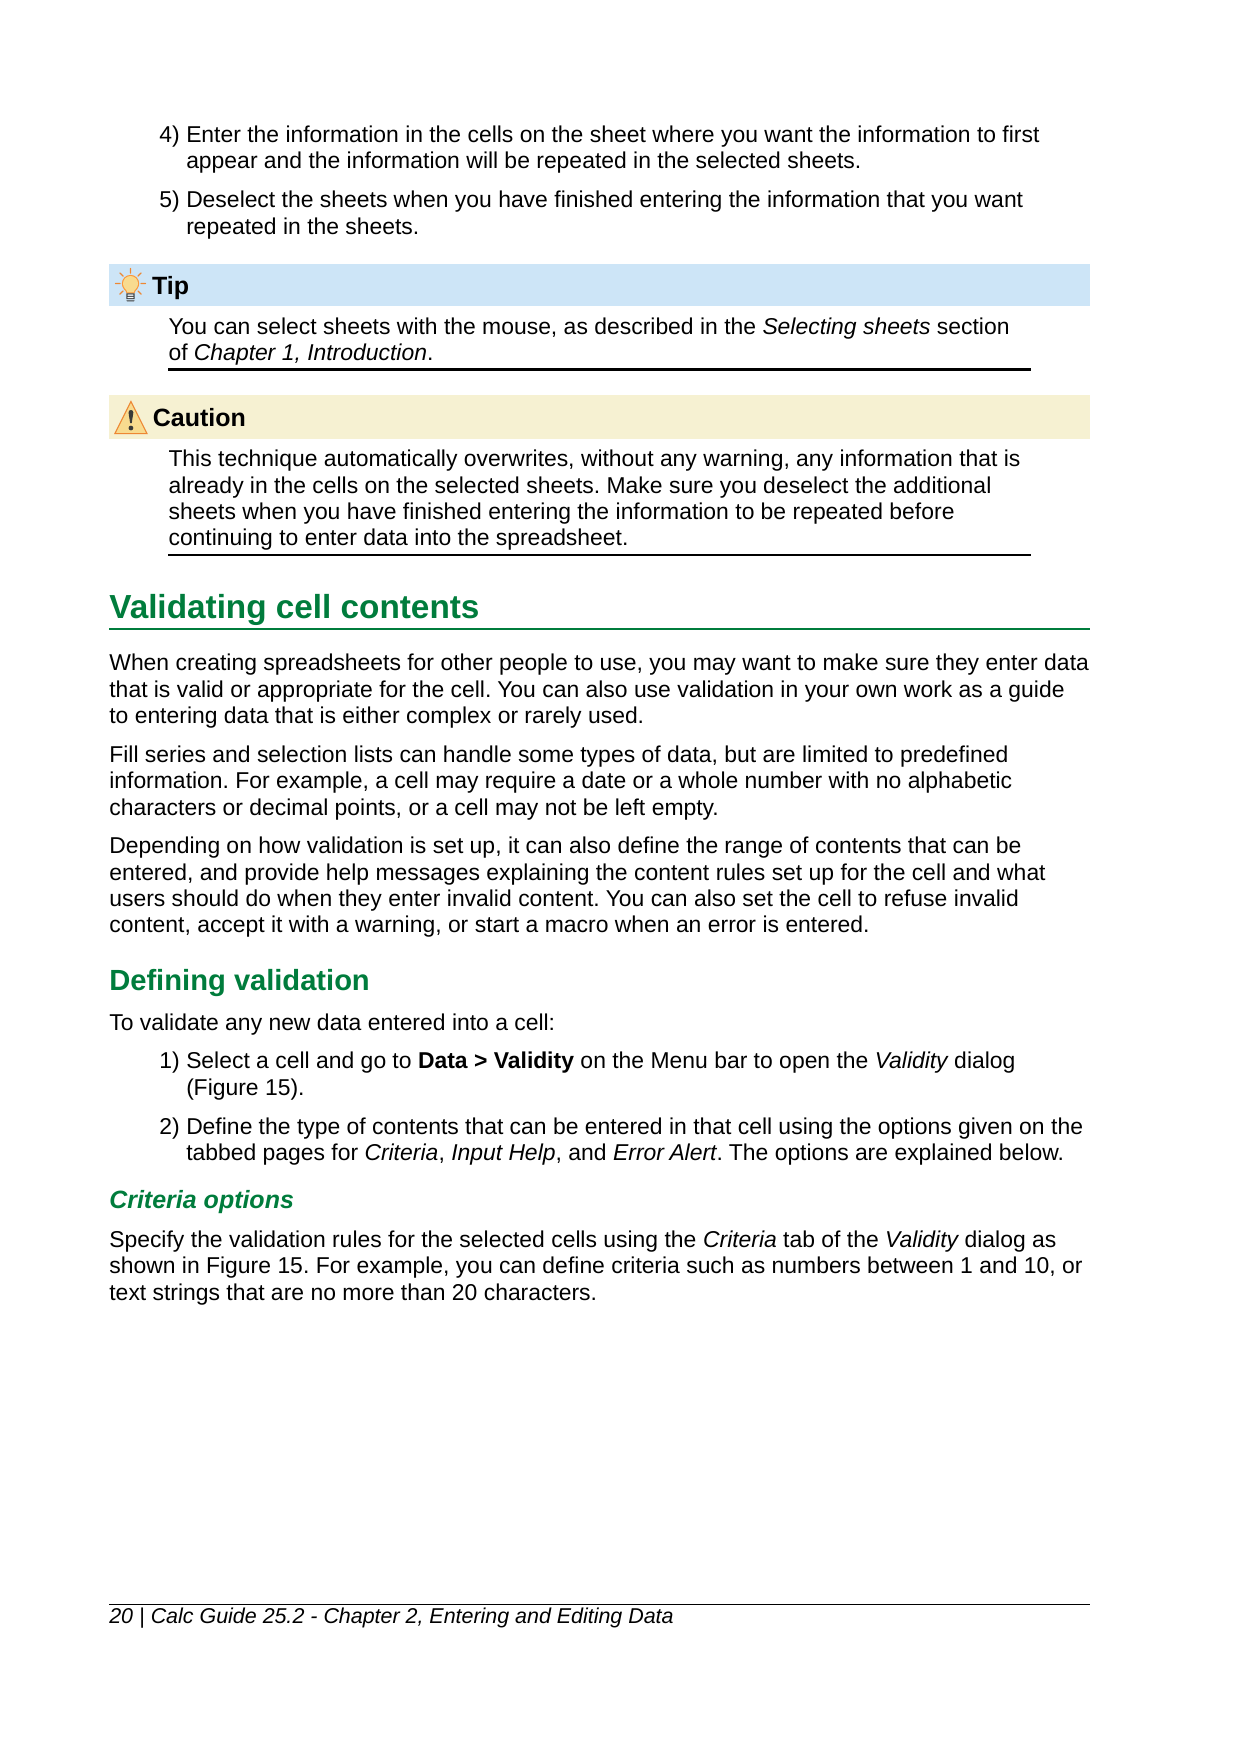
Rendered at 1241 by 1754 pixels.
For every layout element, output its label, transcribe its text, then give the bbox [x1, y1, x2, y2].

text You can select sheets with the mouse, as described in the Selecting sheets section of Chapter 1, Introduction. [168, 313, 1031, 368]
text When creating spreadsheets for other people to use, you may want to make sure they enter data that is valid or appropriate for the cell. You can also use validation in your own work as a guide to entering data that is either complex or rarely used. [109, 649, 1090, 728]
subtitle Defining validation [109, 963, 1090, 996]
text Fill series and selection lists can handle some types of data, but are limited to predefined information. For example, a cell may require a date or a whole number with no alphabetic characters or decimal points, or a cell may not be left empty. [109, 741, 1090, 820]
subtitle Criteria options [109, 1185, 1090, 1213]
list Define the type of contents that can be entered in that cell using the options given on the tabbed pages for Criteria, Input Help, and Error Alert. The options are explained below. [186, 1113, 1090, 1165]
list Enter the information in the cells on the sheet where you want the information to first appear and the information will be repeated in the selected sheets. [186, 121, 1090, 174]
text This technique automatically overwrites, without any warning, any information that is already in the cells on the selected sheets. Make sure you deselect the additional sheets when you have finished entering the information to be repeated before continuing to enter data into the spreadsheet. [168, 445, 1031, 554]
text Depending on how validation is set up, it can also define the range of contents that can be entered, and provide help messages explaining the content rules set up for the cell and what users should do when they enter invalid content. You can also set the cell to refuse invalid content, accept it with a warning, or start a macro when an error is entered. [109, 832, 1090, 938]
subtitle Validating cell contents [109, 587, 1090, 628]
list Select a cell and go to Data > Validity on the Menu bar to open the Validity dialog (Figure 15). [186, 1047, 1090, 1100]
text Specify the validation rules for the selected cells using the Criteria tab of the Validity dialog as shown in Figure 15. For example, you can define criteria such as numbers between 1 and 10, or text strings that are no more than 20 characters. [109, 1226, 1090, 1305]
subtitle Tip [151, 264, 1090, 306]
list To validate any new data entered into a cell: [109, 1008, 1090, 1035]
list Deselect the sheets when you have finished entering the information that you want repeated in the sheets. [186, 186, 1090, 239]
subtitle Caution [109, 395, 1090, 439]
